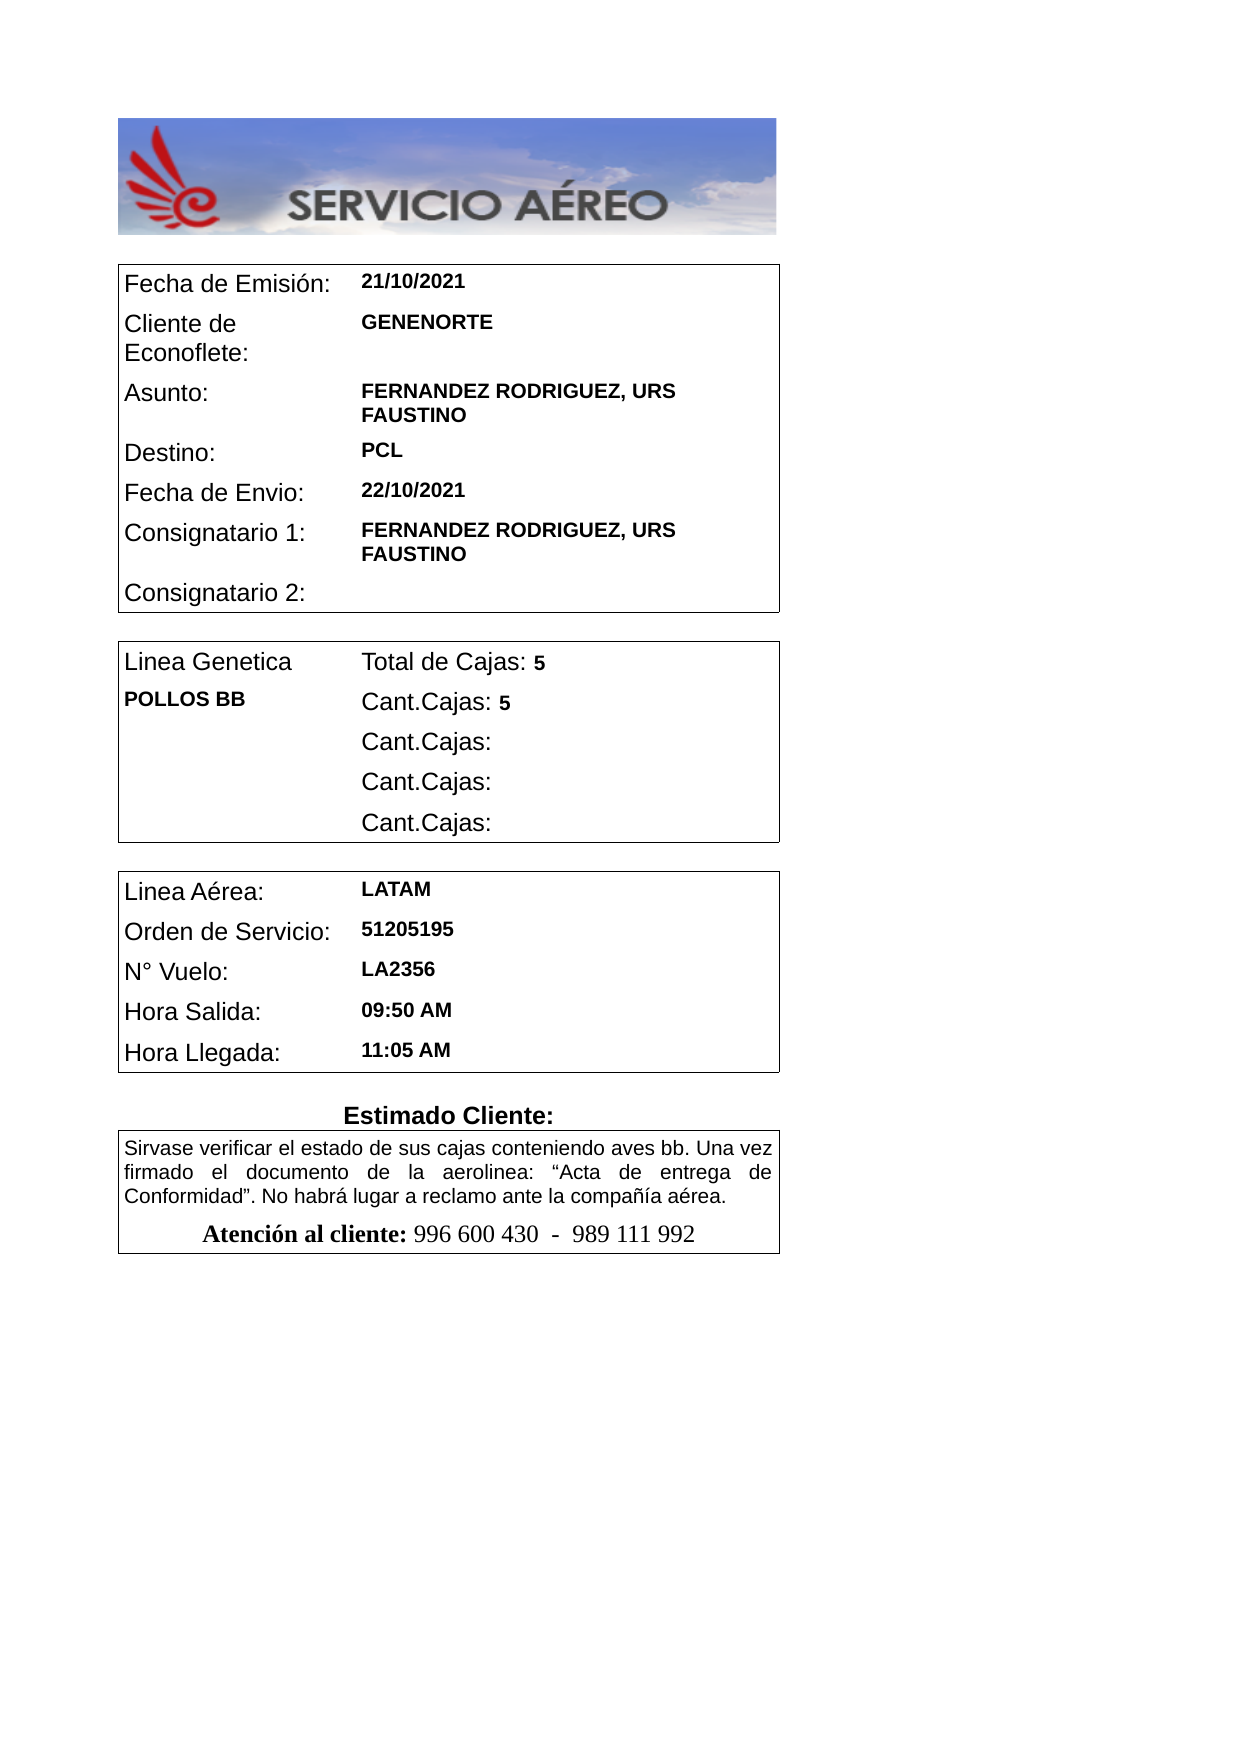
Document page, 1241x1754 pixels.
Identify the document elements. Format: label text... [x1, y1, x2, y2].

table_cell Asunto: [119, 373, 356, 432]
table_cell GENENORTE [356, 304, 779, 373]
table_cell [356, 572, 779, 612]
table_cell [118, 613, 356, 641]
table_cell 22/10/2021 [356, 472, 779, 512]
table_cell Destino: [119, 432, 356, 472]
table_cell Consignatario 1: [119, 513, 356, 572]
table_cell Linea Genetica [119, 642, 356, 681]
table_cell Consignatario 2: [119, 572, 356, 612]
table_cell Fecha de Envio: [119, 472, 356, 512]
table_cell [356, 843, 779, 871]
table_cell Sirvase verificar el estado de sus cajas conteniendo aves bb. Una vez firmado el documento de la aerolinea: “Acta de entrega de Conformidad”. No habrá lugar a reclamo ante la compañía aérea. [119, 1131, 779, 1213]
table_header 21/10/2021 [356, 265, 779, 304]
table_cell Hora Llegada: [119, 1032, 356, 1072]
picture [118, 118, 777, 235]
table_cell Cant.Cajas: [356, 802, 779, 842]
table_cell Linea Aérea: [119, 872, 356, 911]
table_cell Cant.Cajas: 5 [356, 681, 779, 721]
table_cell FERNANDEZ RODRIGUEZ, URS FAUSTINO [356, 373, 779, 432]
table_cell Cant.Cajas: [356, 762, 779, 802]
table_cell FERNANDEZ RODRIGUEZ, URS FAUSTINO [356, 513, 779, 572]
table_cell 09:50 AM [356, 992, 779, 1032]
table_cell Hora Salida: [119, 992, 356, 1032]
table_cell [118, 843, 356, 871]
table_cell 11:05 AM [356, 1032, 779, 1072]
table_header Fecha de Emisión: [119, 265, 356, 304]
table_cell 51205195 [356, 911, 779, 951]
table_cell Orden de Servicio: [119, 911, 356, 951]
table_cell N° Vuelo: [119, 951, 356, 992]
table_cell Cant.Cajas: [356, 721, 779, 762]
table_cell LATAM [356, 872, 779, 911]
table_cell Total de Cajas: 5 [356, 642, 779, 681]
table_cell [119, 802, 356, 842]
table_cell LA2356 [356, 951, 779, 992]
table_cell Estimado Cliente: [118, 1073, 779, 1130]
table_cell [119, 721, 356, 762]
table_cell [356, 613, 779, 641]
table_cell POLLOS BB [119, 681, 356, 721]
table_cell Atención al cliente: 996 600 430 - 989 111 992 [119, 1213, 779, 1253]
table_cell [119, 762, 356, 802]
table_cell PCL [356, 432, 779, 472]
table_cell Cliente de Econoflete: [119, 304, 356, 373]
